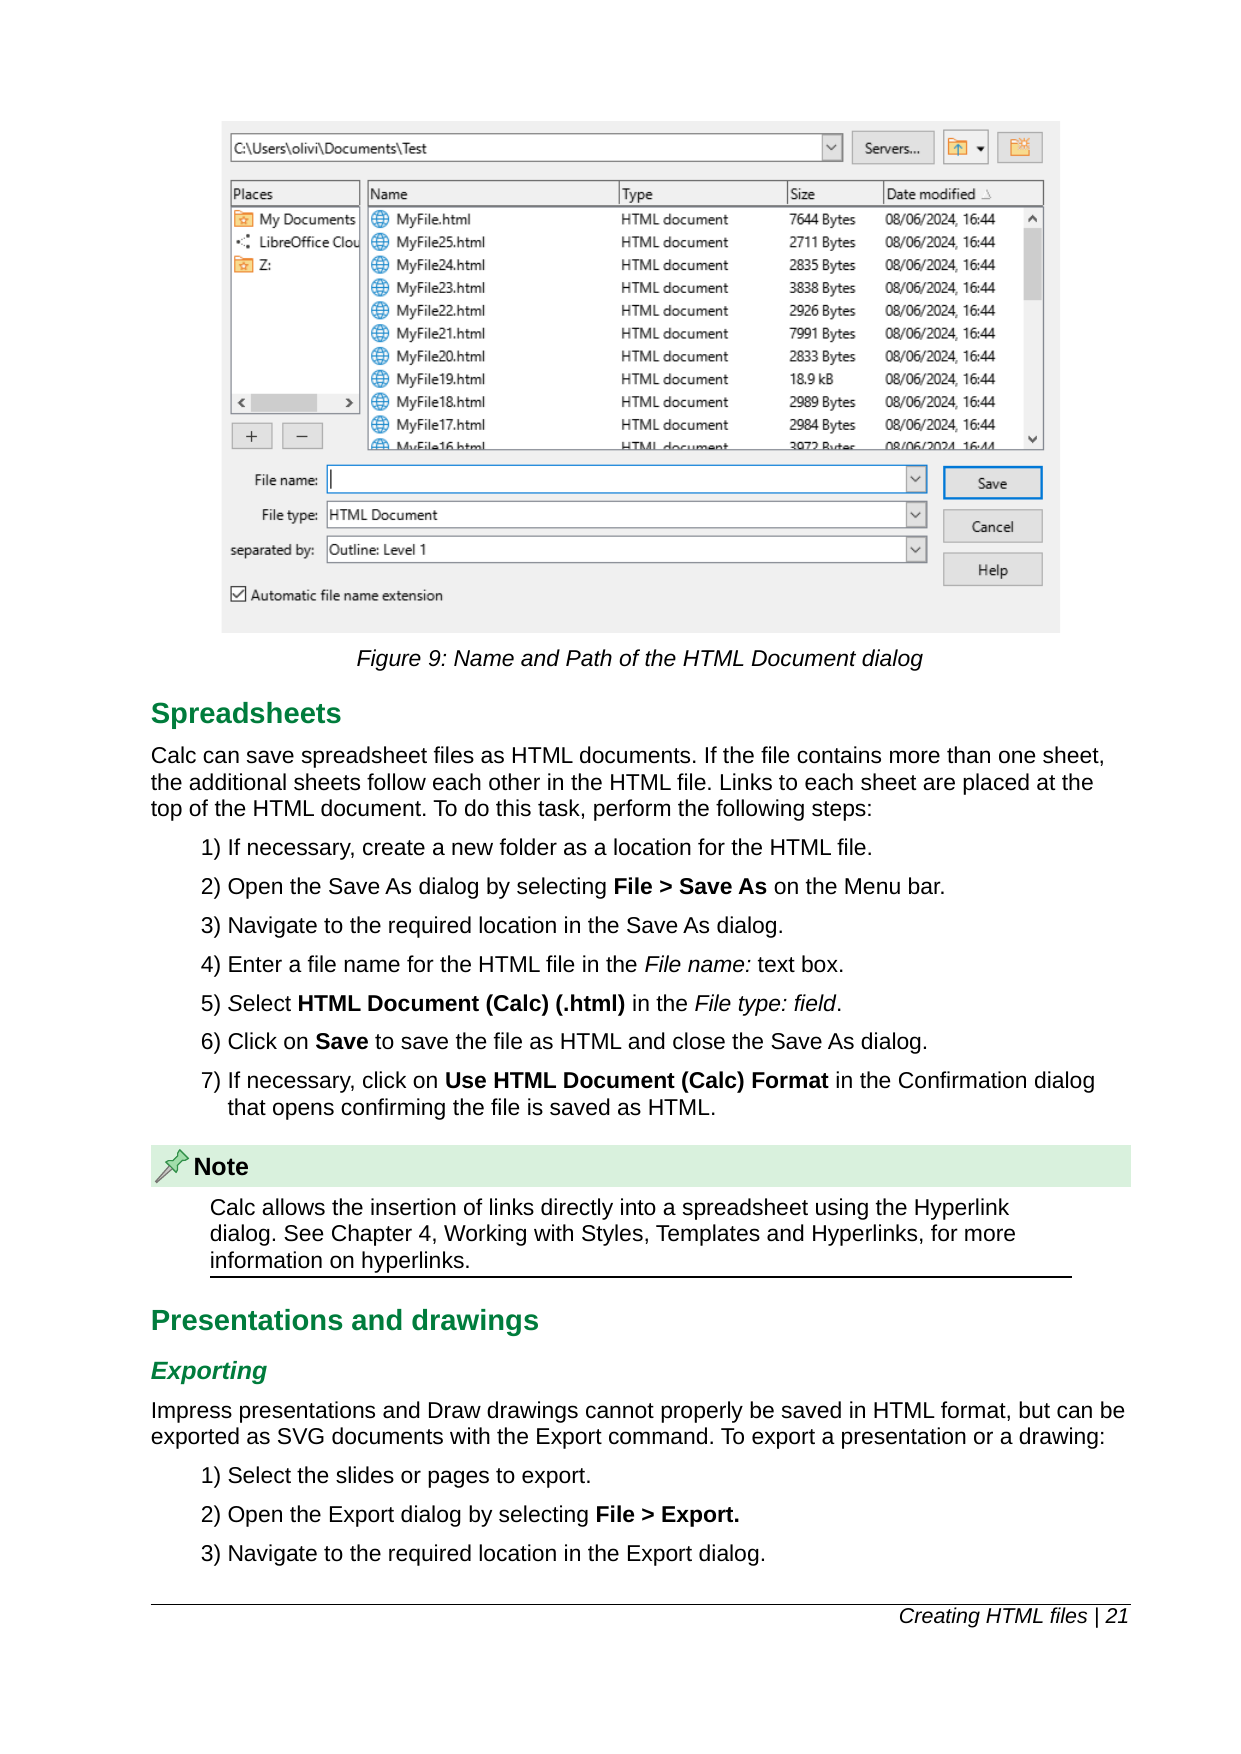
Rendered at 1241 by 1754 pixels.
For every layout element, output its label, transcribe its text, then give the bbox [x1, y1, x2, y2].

list If necessary, click on Use HTML Document (Calc) Format in the Confirmation dialog that opens confirming the file is saved as HTML. [227, 1067, 1131, 1120]
list Open the Save As dialog by selecting File > Save As on the Menu bar. [227, 873, 1131, 899]
subtitle Presentations and drawings [151, 1303, 1131, 1336]
picture [221, 121, 1060, 633]
subtitle Note [193, 1145, 1131, 1187]
list Open the Export dialog by selecting File > Export. [227, 1501, 1131, 1527]
text Figure 9: Name and Path of the HTML Document dialog [221, 645, 1060, 672]
text Calc allows the insertion of links directly into a spreadsheet using the Hyperlink dialog. See Chapter 4, Working with Styles, Templates and Hyperlinks, for more information on hyperlinks. [209, 1194, 1072, 1278]
list Navigate to the required location in the Save As dialog. [227, 912, 1131, 938]
list Navigate to the required location in the Export dialog. [227, 1540, 1131, 1566]
list If necessary, create a new folder as a location for the HTML file. [227, 834, 1131, 860]
list Enter a file name for the HTML file in the File name: text box. [227, 951, 1131, 977]
subtitle Exporting [151, 1356, 1131, 1384]
list Select the slides or pages to export. [227, 1462, 1131, 1488]
list Select HTML Document (Calc) (.html) in the File type: field. [227, 989, 1131, 1016]
list Impress presentations and Draw drawings cannot properly be saved in HTML format, but can be exported as SVG documents with the Export command. To export a presentation or a drawing: [151, 1397, 1131, 1449]
list Calc can save spreadsheet files as HTML documents. If the file contains more than one sheet, the additional sheets follow each other in the HTML file. Links to each sheet are placed at the top of the HTML document. To do this task, perform the following steps: [151, 742, 1131, 822]
subtitle Spreadsheets [151, 697, 1131, 730]
list Click on Save to save the file as HTML and close the Save As dialog. [227, 1028, 1131, 1055]
